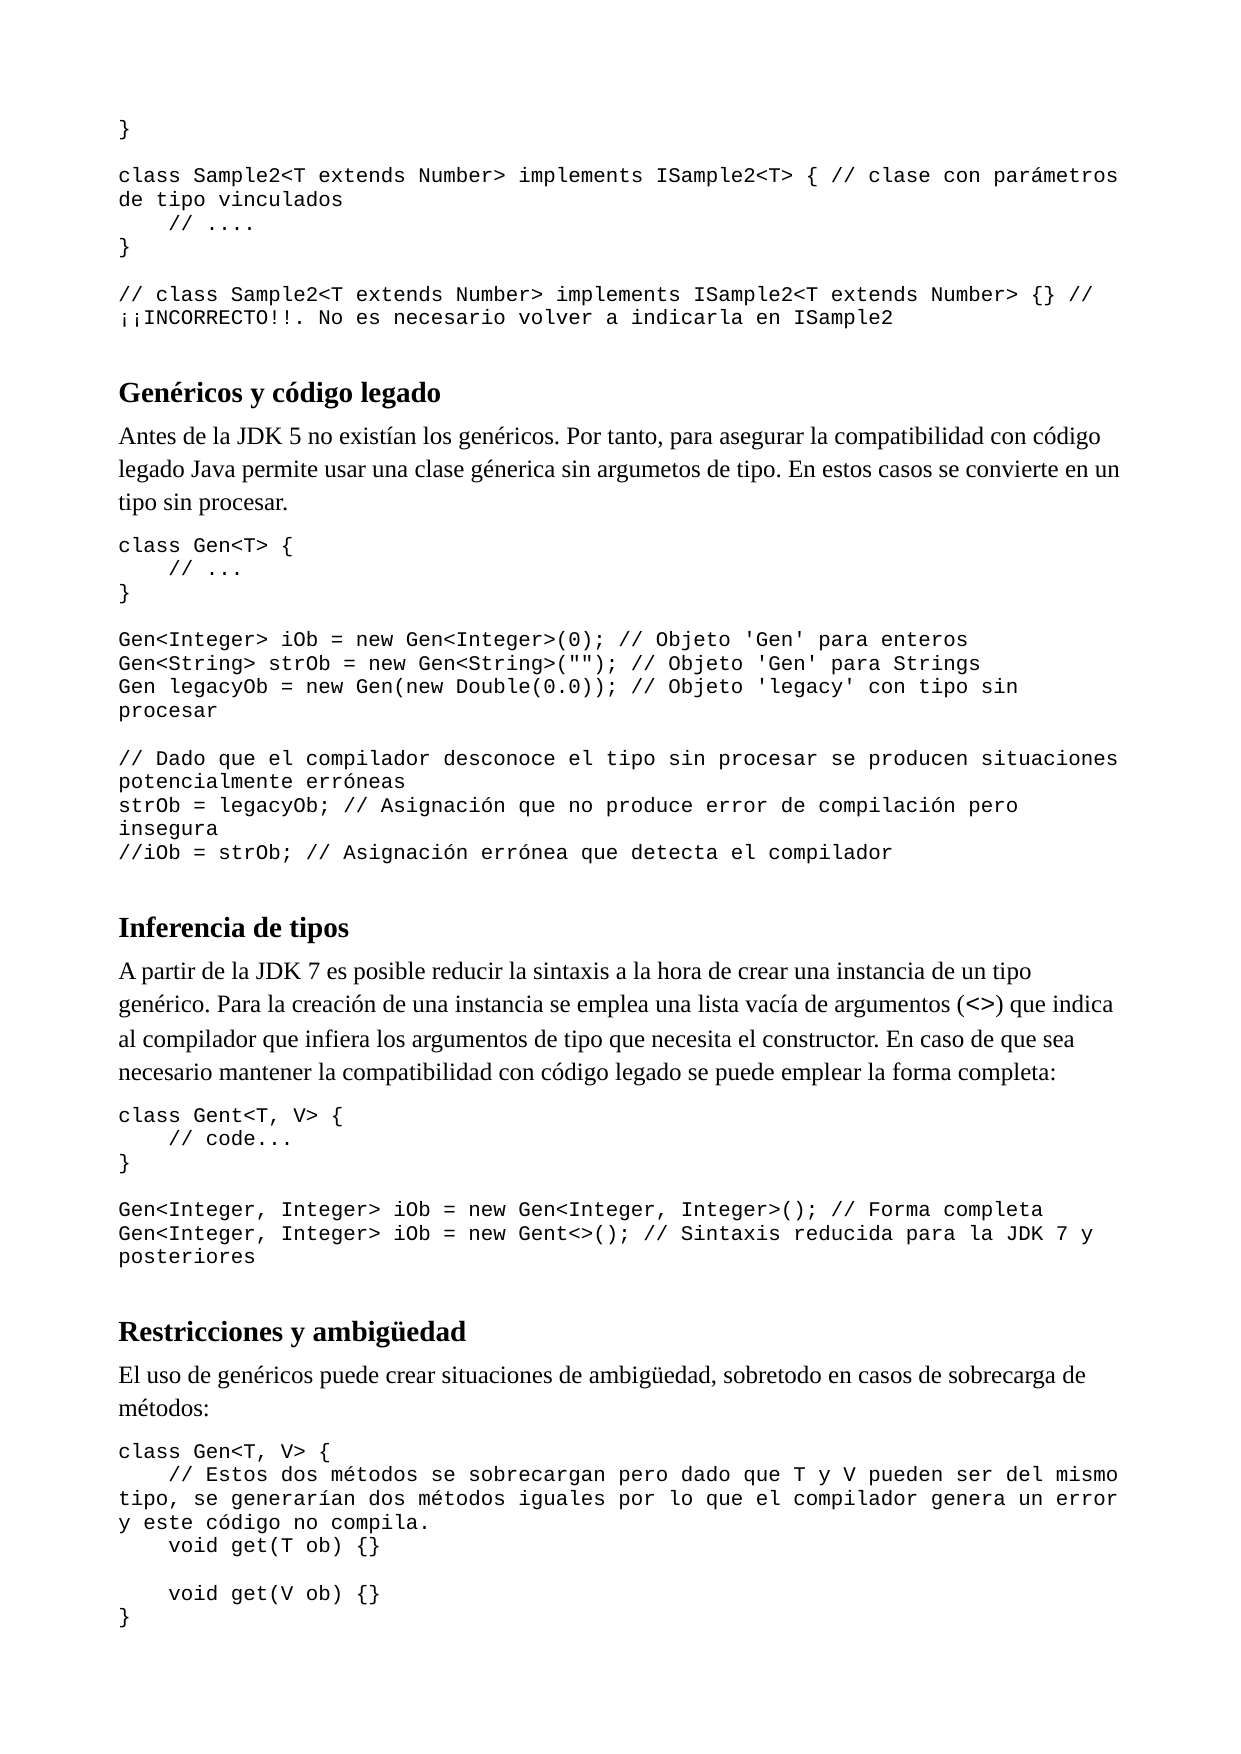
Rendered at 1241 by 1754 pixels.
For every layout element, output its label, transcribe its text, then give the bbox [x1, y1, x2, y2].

text class Gent<T, V> { [118, 1104, 1122, 1128]
text class Sample2<T extends Number> implements ISample2<T> { // clase con parámetros de tipo vinculados [118, 165, 1122, 213]
text } [118, 118, 1122, 142]
text } [118, 1152, 1122, 1176]
subtitle Genéricos y código legado [118, 375, 1122, 408]
text A partir de la JDK 7 es posible reducir la sintaxis a la hora de crear una instancia de un tipo genérico. Para la creación de una instancia se emplea una lista vacía de argumentos (<>) que indica al compilador que infiera los argumentos de tipo que necesita el constructor. En caso de que sea necesario mantener la compatibilidad con código legado se puede emplear la forma completa: [118, 956, 1122, 1086]
text } [118, 1606, 1122, 1630]
text void get(V ob) {} [118, 1583, 1122, 1606]
text // .... [118, 213, 1122, 236]
text El uso de genéricos puede crear situaciones de ambigüedad, sobretodo en casos de sobrecarga de métodos: [118, 1360, 1122, 1422]
text // Estos dos métodos se sobrecargan pero dado que T y V pueden ser del mismo tipo, se generarían dos métodos iguales por lo que el compilador genera un error y este código no compila. [118, 1464, 1122, 1535]
text // ... [118, 558, 1122, 582]
text Gen<Integer, Integer> iOb = new Gen<Integer, Integer>(); // Forma completa [118, 1199, 1122, 1223]
text Gen<Integer> iOb = new Gen<Integer>(0); // Objeto 'Gen' para enteros [118, 629, 1122, 653]
text } [118, 236, 1122, 260]
text Gen<Integer, Integer> iOb = new Gent<>(); // Sintaxis reducida para la JDK 7 y posteriores [118, 1223, 1122, 1270]
text //iOb = strOb; // Asignación errónea que detecta el compilador [118, 842, 1122, 866]
text strOb = legacyOb; // Asignación que no produce error de compilación pero insegura [118, 795, 1122, 842]
subtitle Inferencia de tipos [118, 910, 1122, 943]
text class Gen<T> { [118, 535, 1122, 558]
text Antes de la JDK 5 no existían los genéricos. Por tanto, para asegurar la compatibilidad con código legado Java permite usar una clase génerica sin argumetos de tipo. En estos casos se convierte en un tipo sin procesar. [118, 421, 1122, 516]
text Gen legacyOb = new Gen(new Double(0.0)); // Objeto 'legacy' con tipo sin procesar [118, 677, 1122, 724]
text Gen<String> strOb = new Gen<String>(""); // Objeto 'Gen' para Strings [118, 653, 1122, 677]
text // code... [118, 1128, 1122, 1152]
subtitle Restricciones y ambigüedad [118, 1314, 1122, 1348]
text void get(T ob) {} [118, 1535, 1122, 1559]
text class Gen<T, V> { [118, 1441, 1122, 1464]
text } [118, 582, 1122, 606]
text // class Sample2<T extends Number> implements ISample2<T extends Number> {} // ¡¡INCORRECTO!!. No es necesario volver a indicarla en ISample2 [118, 284, 1122, 331]
text // Dado que el compilador desconoce el tipo sin procesar se producen situaciones potencialmente erróneas [118, 747, 1122, 795]
